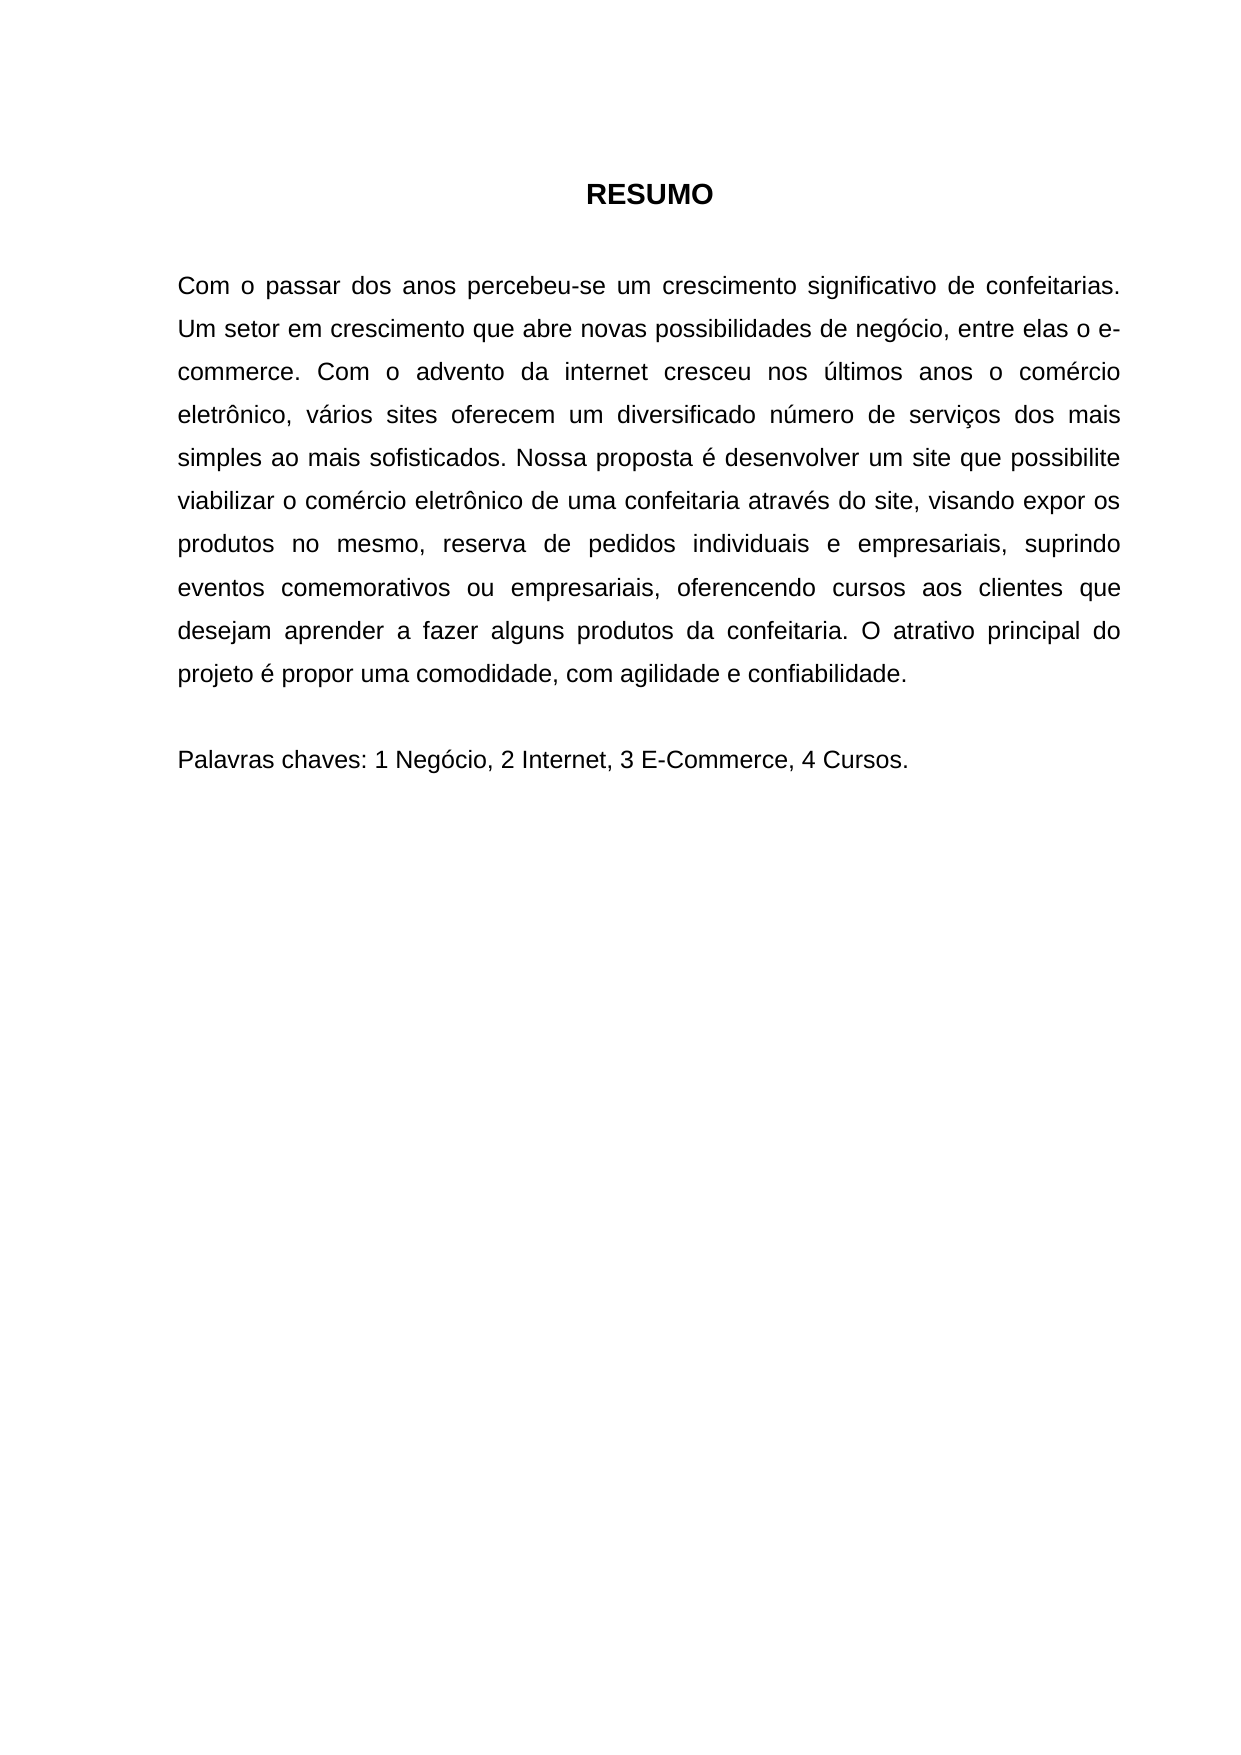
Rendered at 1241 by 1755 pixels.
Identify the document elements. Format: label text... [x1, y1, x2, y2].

text Palavras chaves: 1 Negócio, 2 Internet, 3 E-Commerce, 4 Cursos. [177, 745, 1122, 774]
subtitle RESUMO [1106, 70, 1138, 112]
text Com o passar dos anos percebeu-se um crescimento significativo de confeitarias. Um setor em crescimento que abre novas possibilidades de negócio, entre elas o e-commerce. Com o advento da internet cresceu nos últimos anos o comércio eletrônico, vários sites oferecem um diversificado número de serviços dos mais simples ao mais sofisticados. Nossa proposta é desenvolver um site que possibilite viabilizar o comércio eletrônico de uma confeitaria através do site, visando expor os produtos no mesmo, reserva de pedidos individuais e empresariais, suprindo eventos comemorativos ou empresariais, oferencendo cursos aos clientes que desejam aprender a fazer alguns produtos da confeitaria. O atrativo principal do projeto é propor uma comodidade, com agilidade e confiabilidade. [177, 271, 1122, 687]
subtitle RESUMO [177, 177, 1122, 211]
